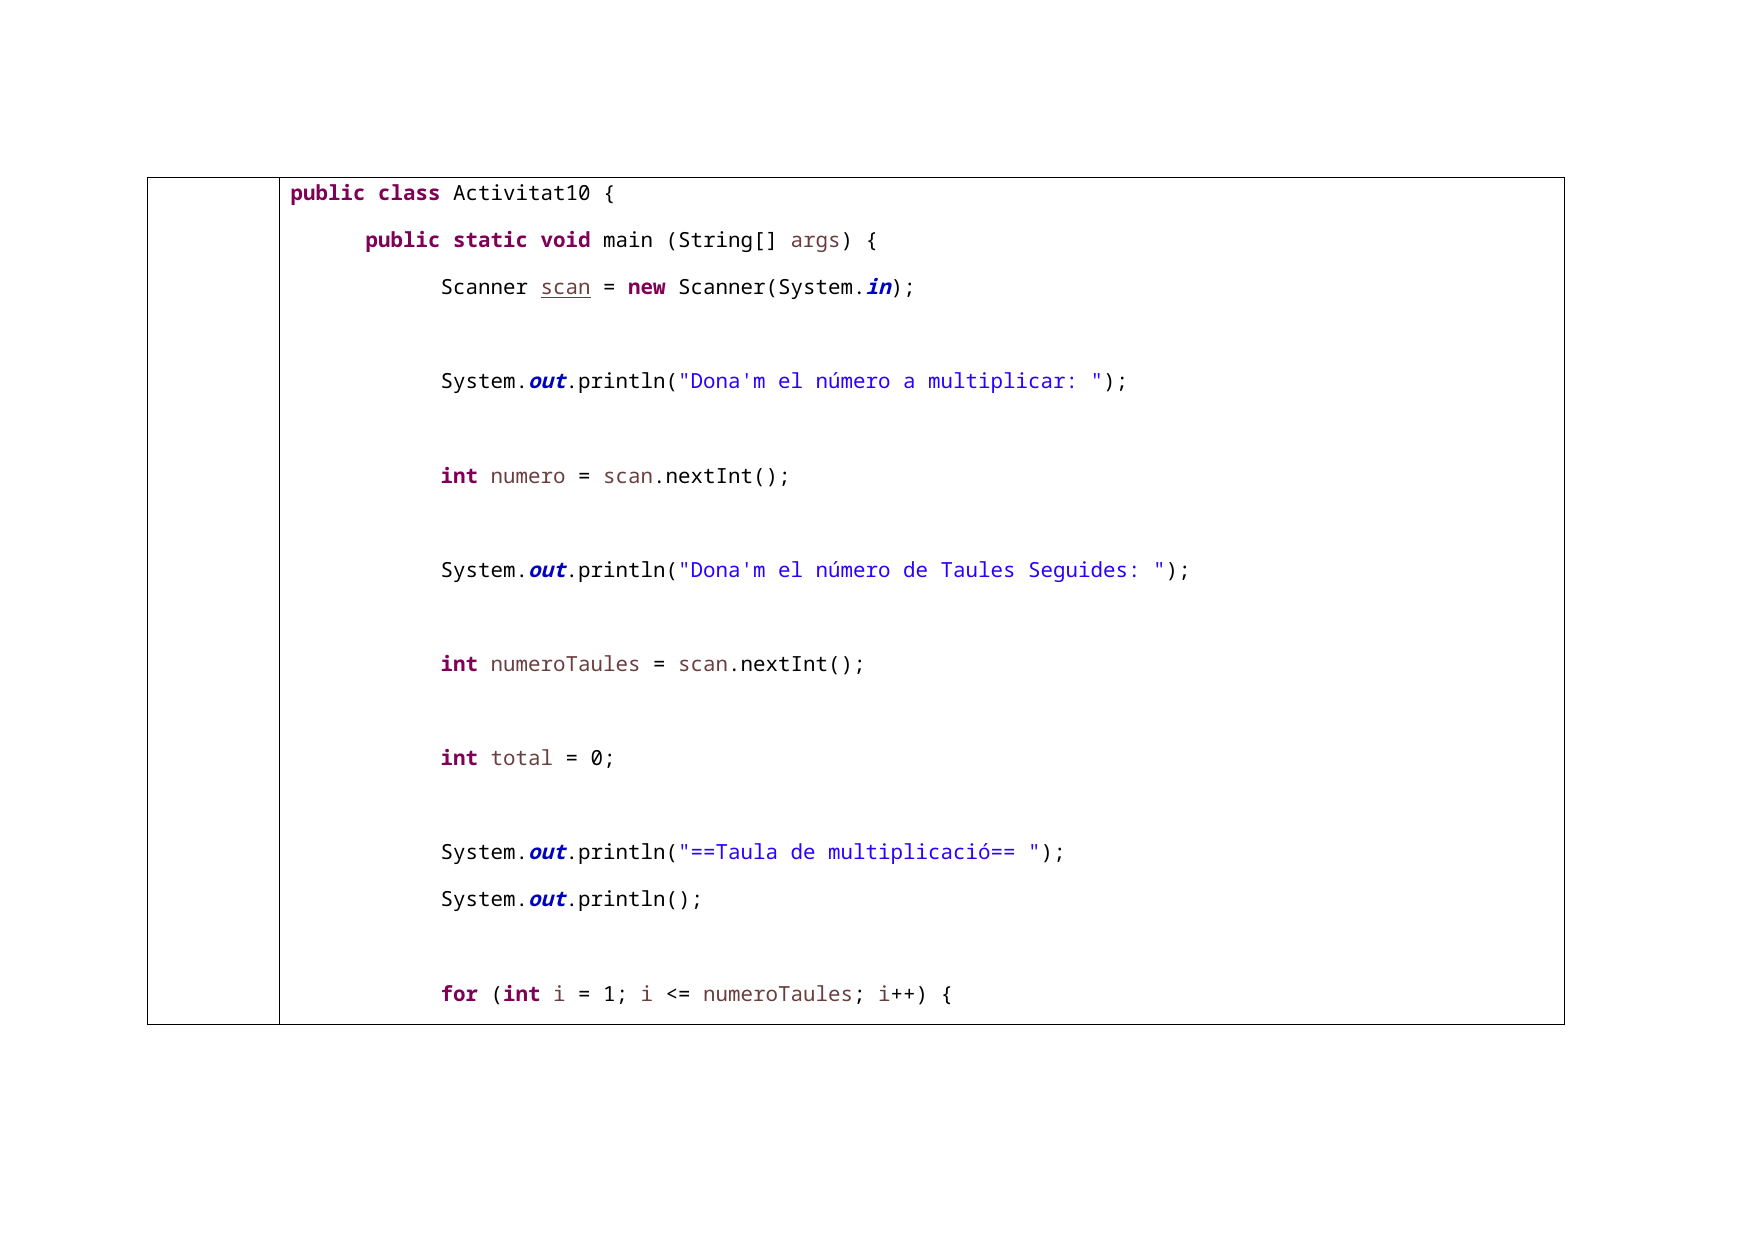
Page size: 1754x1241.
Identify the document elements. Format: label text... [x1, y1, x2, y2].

table_cell [148, 178, 279, 1024]
table_cell public class Activitat10 { public static void main (String[] args) { Scanner scan = new Scanner(System.in); System.out.println("Dona'm el número a multiplicar: "); int numero = scan.nextInt(); System.out.println("Dona'm el número de Taules Seguides: "); int numeroTaules = scan.nextInt(); int total = 0; System.out.println("==Taula de multiplicació== "); System.out.println(); for (int i = 1; i <= numeroTaules; i++) { [280, 178, 1564, 1024]
